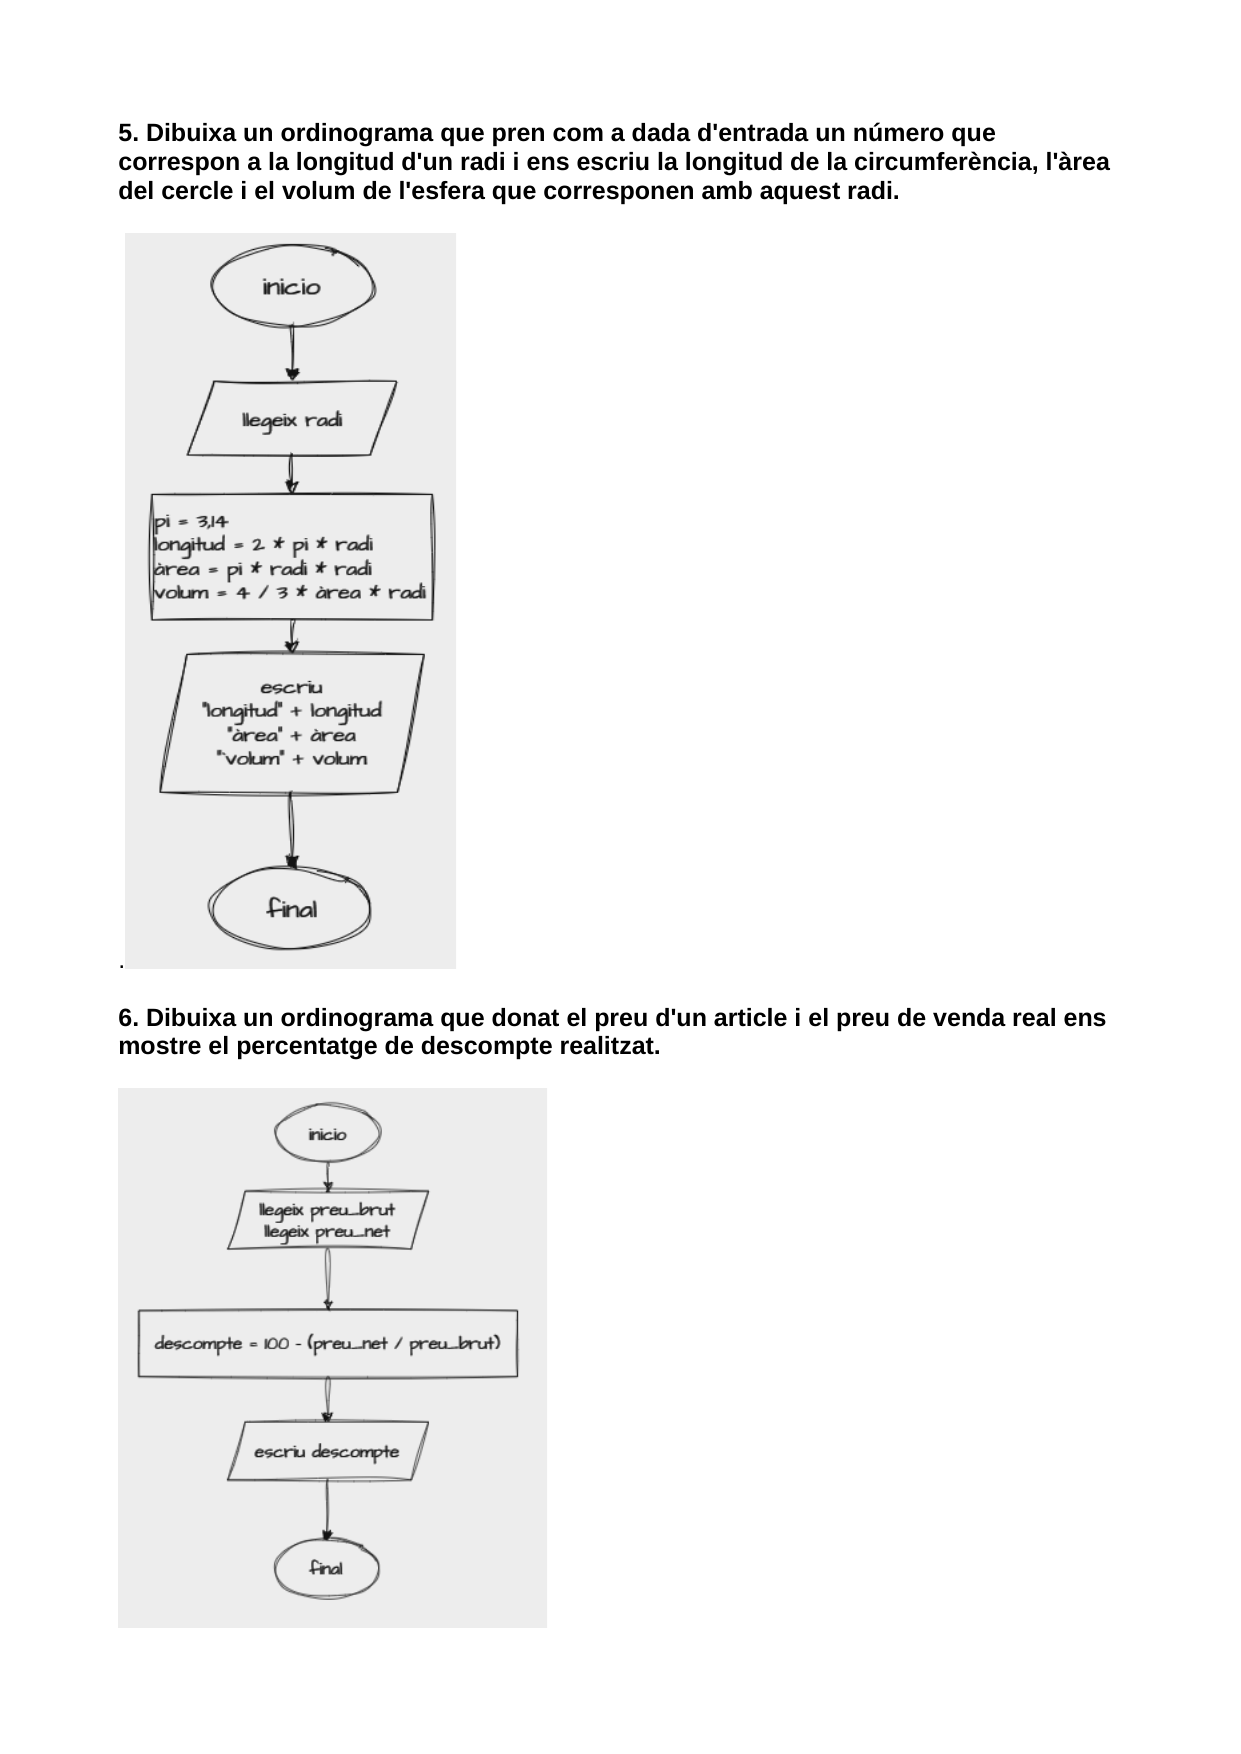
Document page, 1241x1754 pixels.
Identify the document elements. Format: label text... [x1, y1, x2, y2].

picture [118, 1088, 548, 1628]
text . [118, 233, 1122, 974]
picture [125, 233, 457, 969]
text 5. Dibuixa un ordinograma que pren com a dada d'entrada un número que correspon a la longitud d'un radi i ens escriu la longitud de la circumferència, l'àrea del cercle i el volum de l'esfera que corresponen amb aquest radi. [118, 118, 1122, 204]
text 6. Dibuixa un ordinograma que donat el preu d'un article i el preu de venda real ens mostre el percentatge de descompte realitzat. [118, 1002, 1122, 1060]
